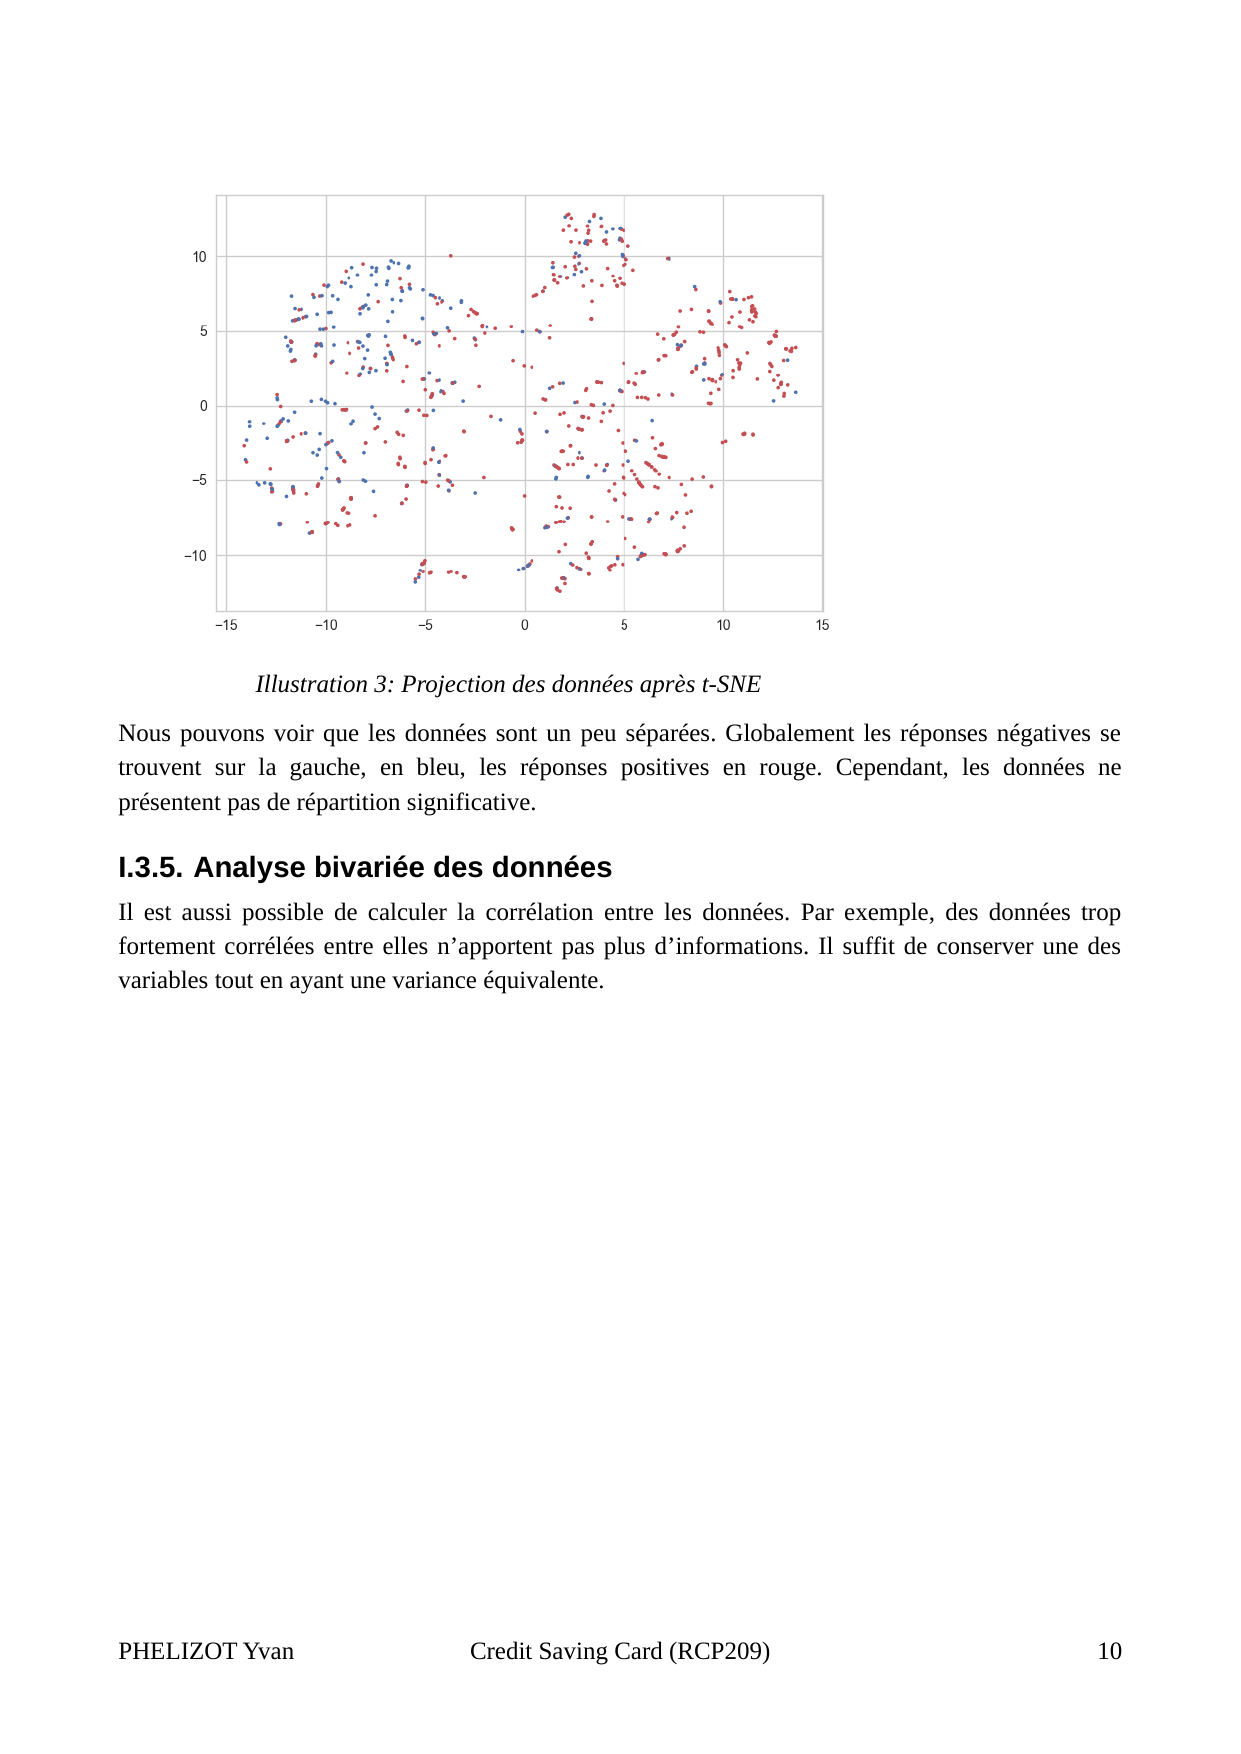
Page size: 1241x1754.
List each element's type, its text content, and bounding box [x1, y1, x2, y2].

picture [118, 130, 901, 669]
text Nous pouvons voir que les données sont un peu séparées. Globalement les réponses négatives se trouvent sur la gauche, en bleu, les réponses positives en rouge. Cependant, les données ne présentent pas de répartition significative. [118, 718, 1122, 815]
text Il est aussi possible de calculer la corrélation entre les données. Par exemple, des données trop fortement corrélées entre elles n’apportent pas plus d’informations. Il suffit de conserver une des variables tout en ayant une variance équivalente. [118, 897, 1122, 994]
text Illustration 3: Projection des données après t-SNE [118, 669, 901, 697]
subtitle Analyse bivariée des données [118, 850, 1122, 884]
